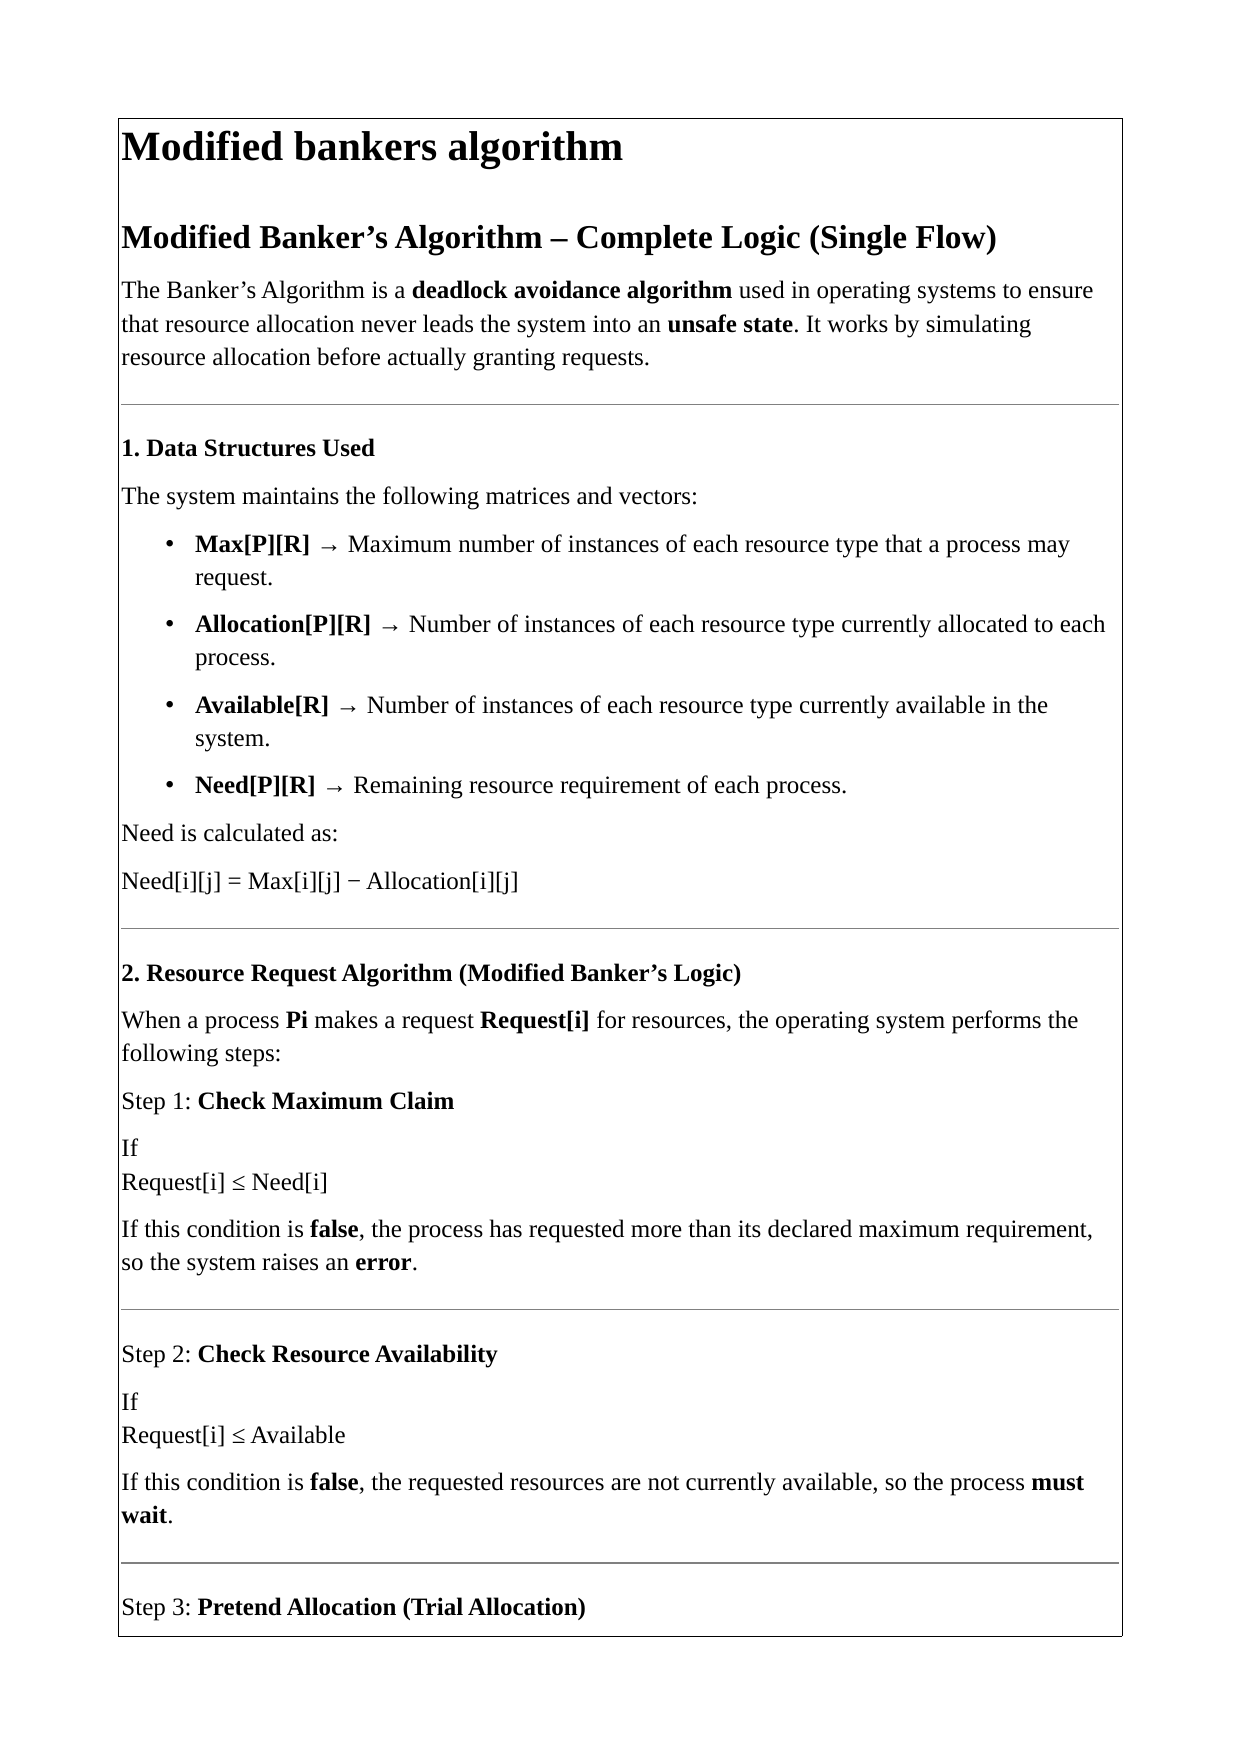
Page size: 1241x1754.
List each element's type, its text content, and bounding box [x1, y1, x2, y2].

list Max[P][R] → Maximum number of instances of each resource type that a process may request. [165, 529, 1119, 591]
text Step 2: Check Resource Availability [121, 1339, 1119, 1368]
list Allocation[P][R] → Number of instances of each resource type currently allocated to each process. [165, 609, 1119, 671]
text When a process Pi makes a request Request[i] for resources, the operating system performs the following steps: [121, 1005, 1119, 1067]
text Modified bankers algorithm [121, 121, 1119, 169]
text 2. Resource Request Algorithm (Modified Banker’s Logic) [121, 958, 1119, 986]
text 1. Data Structures Used [121, 433, 1119, 462]
text Step 1: Check Maximum Claim [121, 1086, 1119, 1115]
text Need is calculated as: [121, 818, 1119, 847]
list Available[R] → Number of instances of each resource type currently available in the system. [165, 690, 1119, 752]
text If this condition is false, the process has requested more than its declared maximum requirement, so the system raises an error. [121, 1214, 1119, 1276]
text Need[i][j] = Max[i][j] − Allocation[i][j] [121, 866, 1119, 894]
text Modified Banker’s Algorithm – Complete Logic (Single Flow) [121, 217, 1119, 255]
text If Request[i] ≤ Available [121, 1387, 1119, 1448]
text If Request[i] ≤ Need[i] [121, 1133, 1119, 1195]
list Need[P][R] → Remaining resource requirement of each process. [165, 771, 1119, 799]
text The system maintains the following matrices and vectors: [121, 481, 1119, 510]
text Step 3: Pretend Allocation (Trial Allocation) [121, 1592, 1119, 1621]
text The Banker’s Algorithm is a deadlock avoidance algorithm used in operating systems to ensure that resource allocation never leads the system into an unsafe state. It works by simulating resource allocation before actually granting requests. [121, 276, 1119, 370]
text If this condition is false, the requested resources are not currently available, so the process must wait. [121, 1467, 1119, 1529]
